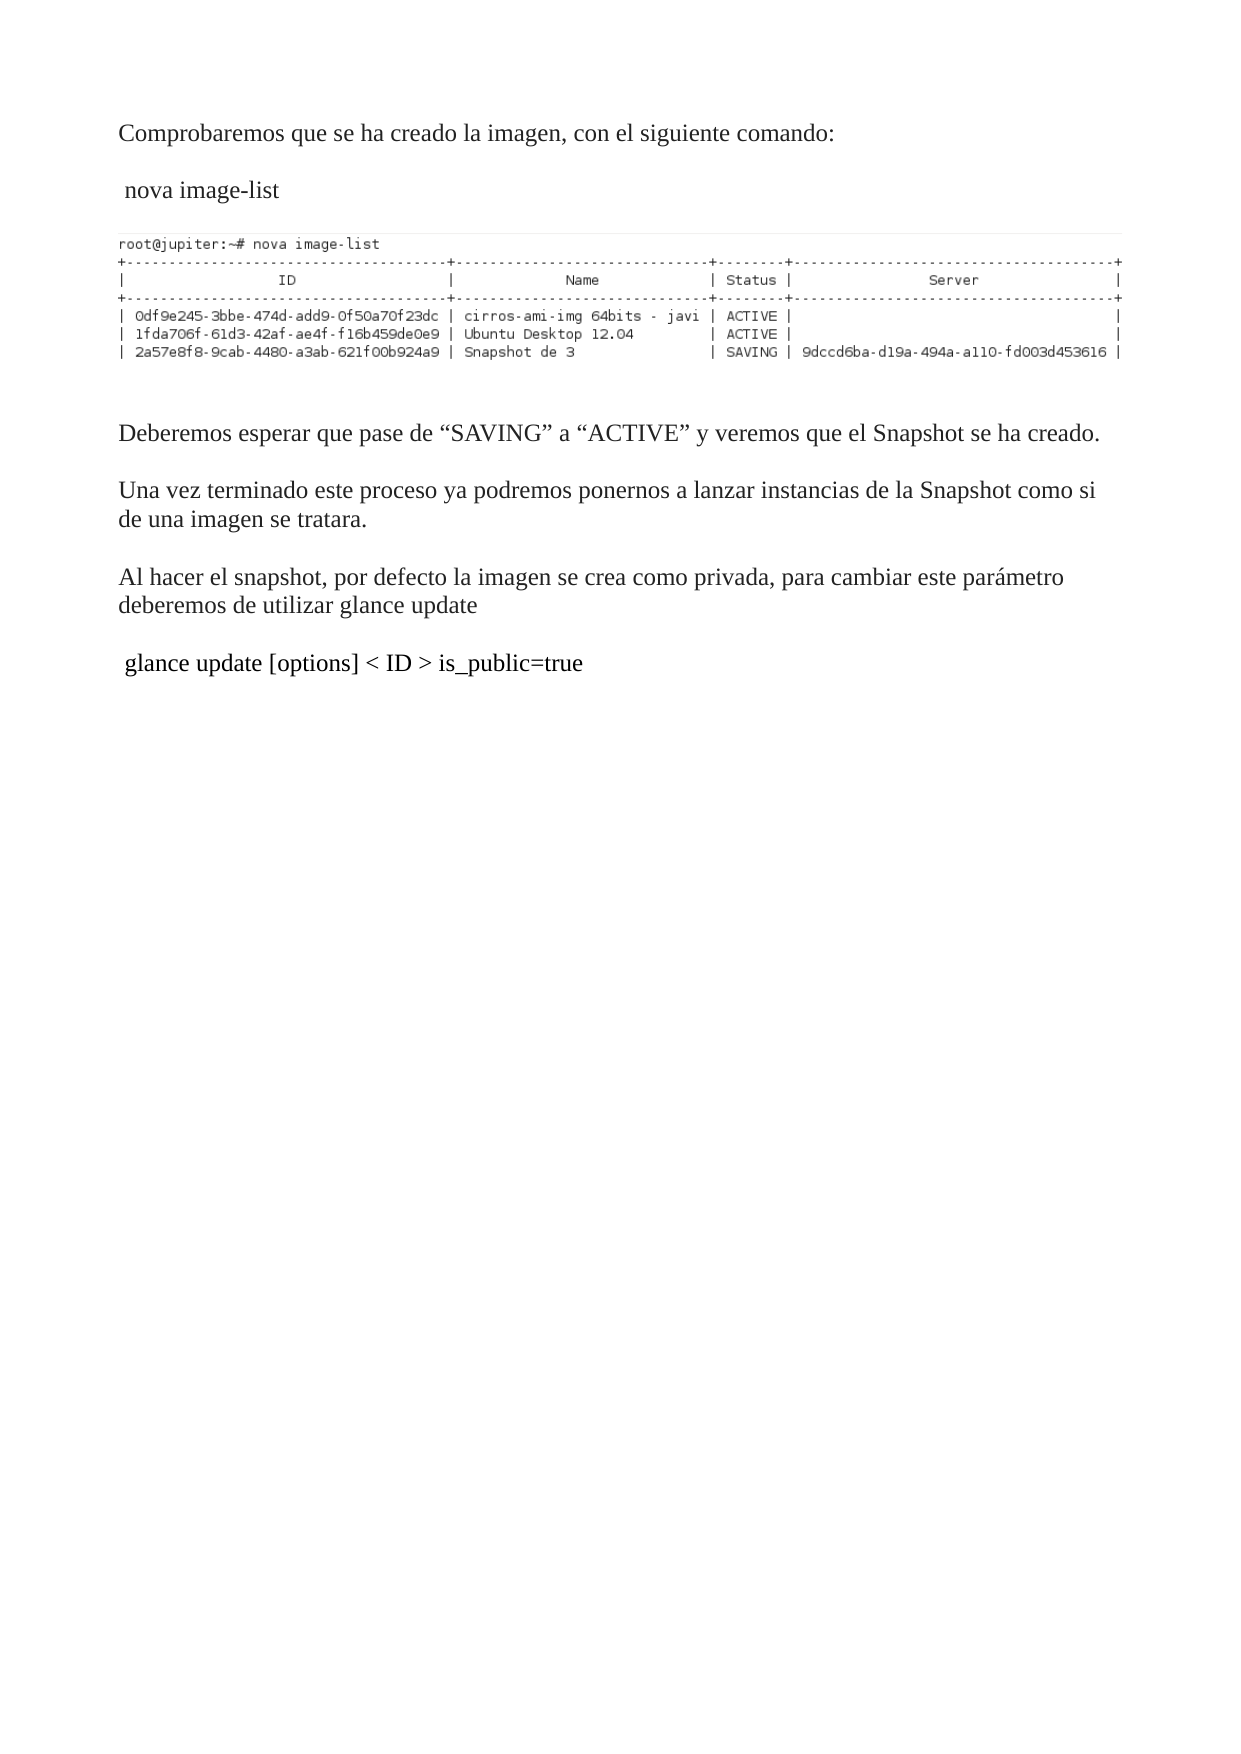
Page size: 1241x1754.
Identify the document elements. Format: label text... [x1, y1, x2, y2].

text Una vez terminado este proceso ya podremos ponernos a lanzar instancias de la Snapshot como si de una imagen se tratara. [118, 476, 1122, 533]
text Deberemos esperar que pase de “SAVING” a “ACTIVE” y veremos que el Snapshot se ha creado. [118, 418, 1122, 447]
picture [118, 233, 1123, 361]
text Comprobaremos que se ha creado la imagen, con el siguiente comando: [118, 118, 1122, 147]
text glance update [options] < ID > is_public=true [118, 648, 1122, 677]
text Al hacer el snapshot, por defecto la imagen se crea como privada, para cambiar este parámetro deberemos de utilizar glance update [118, 562, 1122, 619]
text nova image-list [118, 176, 1122, 204]
